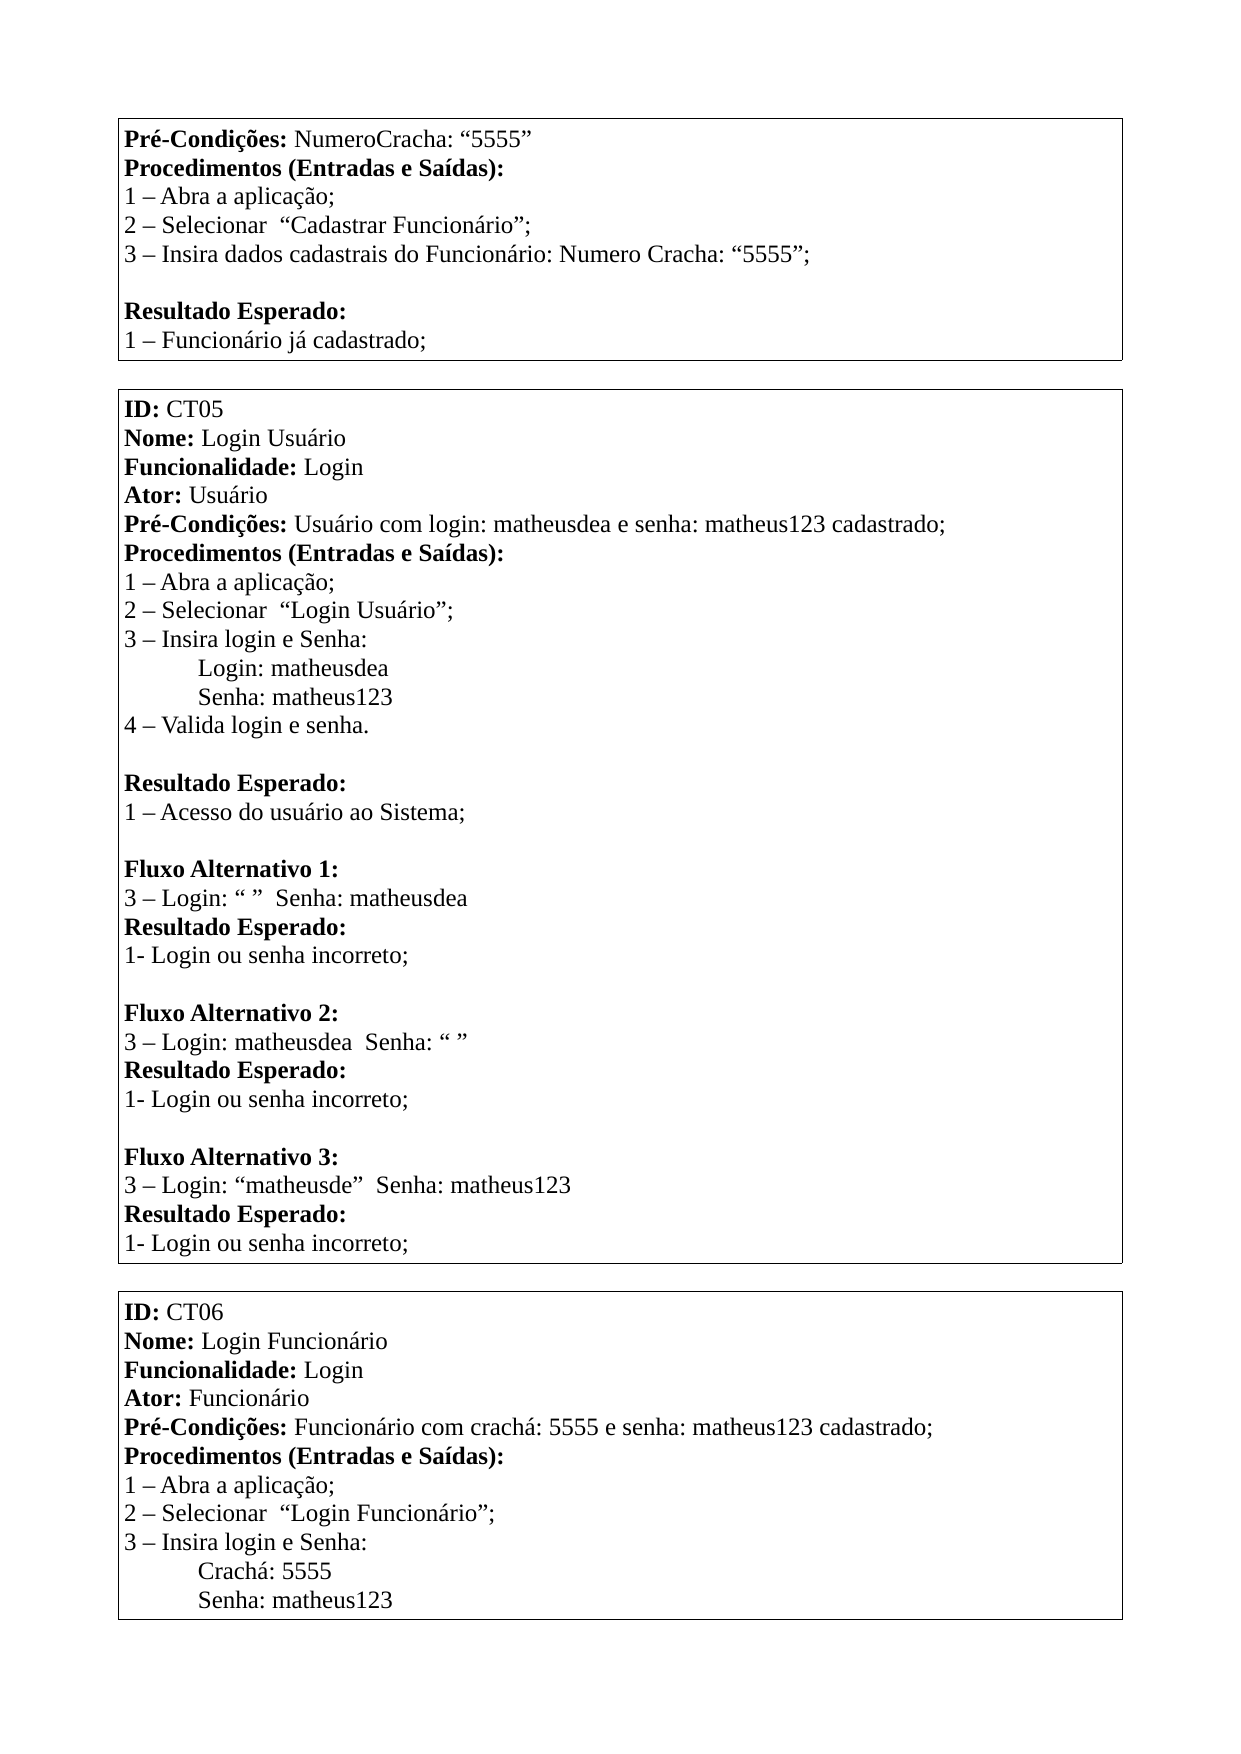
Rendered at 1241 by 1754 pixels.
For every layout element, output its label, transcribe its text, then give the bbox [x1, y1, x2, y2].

table_header ID: CT05 Nome: Login Usuário Funcionalidade: Login Ator: Usuário Pré-Condições: Usuário com login: matheusdea e senha: matheus123 cadastrado; Procedimentos (Entradas e Saídas): 1 – Abra a aplicação; 2 – Selecionar “Login Usuário”; 3 – Insira login e Senha: Login: matheusdea Senha: matheus123 4 – Valida login e senha. Resultado Esperado: 1 – Acesso do usuário ao Sistema; Fluxo Alternativo 1: 3 – Login: “ ” Senha: matheusdea Resultado Esperado: 1- Login ou senha incorreto; Fluxo Alternativo 2: 3 – Login: matheusdea Senha: “ ” Resultado Esperado: 1- Login ou senha incorreto; Fluxo Alternativo 3: 3 – Login: “matheusde” Senha: matheus123 Resultado Esperado: 1- Login ou senha incorreto; [119, 390, 1122, 1263]
table_header ID: CT06 Nome: Login Funcionário Funcionalidade: Login Ator: Funcionário Pré-Condições: Funcionário com crachá: 5555 e senha: matheus123 cadastrado; Procedimentos (Entradas e Saídas): 1 – Abra a aplicação; 2 – Selecionar “Login Funcionário”; 3 – Insira login e Senha: Crachá: 5555 Senha: matheus123 [119, 1292, 1122, 1619]
table_header Pré-Condições: NumeroCracha: “5555” Procedimentos (Entradas e Saídas): 1 – Abra a aplicação; 2 – Selecionar “Cadastrar Funcionário”; 3 – Insira dados cadastrais do Funcionário: Numero Cracha: “5555”; Resultado Esperado: 1 – Funcionário já cadastrado; [119, 119, 1122, 360]
